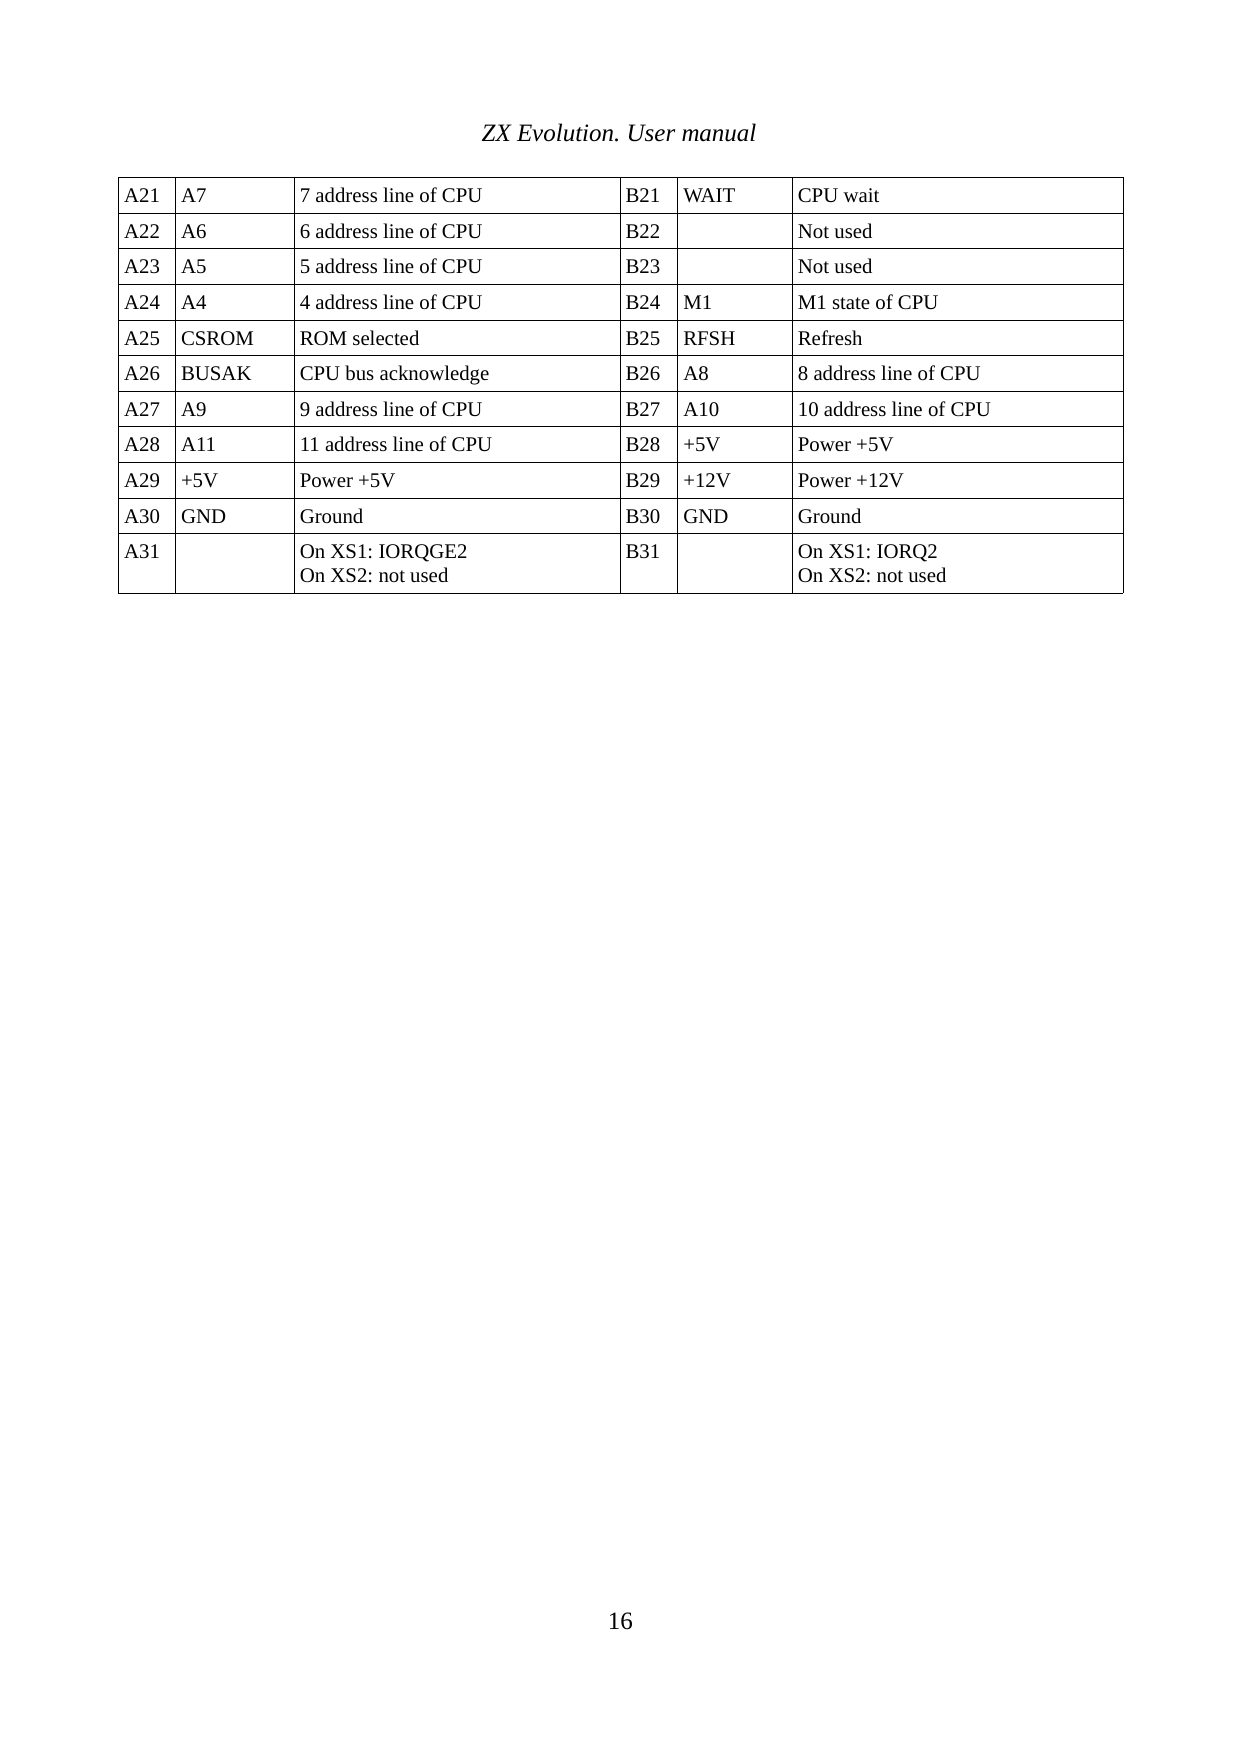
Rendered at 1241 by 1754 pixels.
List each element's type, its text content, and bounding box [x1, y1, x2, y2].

table_cell A11 [176, 427, 294, 462]
table_cell B31 [621, 534, 677, 593]
table_cell B30 [621, 499, 677, 533]
table_cell A25 [119, 321, 175, 355]
table_cell On XS1: IORQ2 On XS2: not used [793, 534, 1123, 593]
table_cell A10 [678, 392, 792, 426]
table_cell CPU wait [793, 178, 1123, 213]
table_cell Power +5V [295, 463, 620, 498]
table_cell +5V [678, 427, 792, 462]
table_cell B29 [621, 463, 677, 498]
table_cell A29 [119, 463, 175, 498]
table_cell 8 address line of CPU [793, 356, 1123, 391]
table_cell RFSH [678, 321, 792, 355]
table_cell A24 [119, 285, 175, 319]
table_cell GND [176, 499, 294, 533]
table_cell M1 state of CPU [793, 285, 1123, 319]
table_cell WAIT [678, 178, 792, 213]
table_cell Refresh [793, 321, 1123, 355]
table_cell 11 address line of CPU [295, 427, 620, 462]
table_cell M1 [678, 285, 792, 319]
table_cell B21 [621, 178, 677, 213]
table_cell 5 address line of CPU [295, 249, 620, 284]
table_cell CSROM [176, 321, 294, 355]
table_cell B26 [621, 356, 677, 391]
table_cell ROM selected [295, 321, 620, 355]
table_cell A27 [119, 392, 175, 426]
table_cell Ground [295, 499, 620, 533]
table_cell [678, 249, 792, 284]
table_cell [678, 534, 792, 593]
table_cell A23 [119, 249, 175, 284]
table_cell A8 [678, 356, 792, 391]
table_cell A22 [119, 214, 175, 248]
table_cell 7 address line of CPU [295, 178, 620, 213]
table_cell A7 [176, 178, 294, 213]
table_cell B23 [621, 249, 677, 284]
table_cell +5V [176, 463, 294, 498]
table_cell B24 [621, 285, 677, 319]
table_cell A28 [119, 427, 175, 462]
table_cell A26 [119, 356, 175, 391]
table_cell [678, 214, 792, 248]
table_cell Not used [793, 214, 1123, 248]
table_cell A30 [119, 499, 175, 533]
table_cell 9 address line of CPU [295, 392, 620, 426]
table_cell CPU bus acknowledge [295, 356, 620, 391]
table_cell A21 [119, 178, 175, 213]
table_cell A4 [176, 285, 294, 319]
table_cell [176, 534, 294, 593]
table_cell A5 [176, 249, 294, 284]
table_cell B25 [621, 321, 677, 355]
table_cell B22 [621, 214, 677, 248]
table_cell A31 [119, 534, 175, 593]
table_cell B28 [621, 427, 677, 462]
table_cell Ground [793, 499, 1123, 533]
table_cell A6 [176, 214, 294, 248]
table_cell 4 address line of CPU [295, 285, 620, 319]
table_cell B27 [621, 392, 677, 426]
table_cell GND [678, 499, 792, 533]
table_cell 10 address line of CPU [793, 392, 1123, 426]
table_cell Not used [793, 249, 1123, 284]
table_cell On XS1: IORQGE2 On XS2: not used [295, 534, 620, 593]
table_cell Power +5V [793, 427, 1123, 462]
table_cell Power +12V [793, 463, 1123, 498]
table_cell 6 address line of CPU [295, 214, 620, 248]
table_cell +12V [678, 463, 792, 498]
table_cell BUSAK [176, 356, 294, 391]
table_cell A9 [176, 392, 294, 426]
